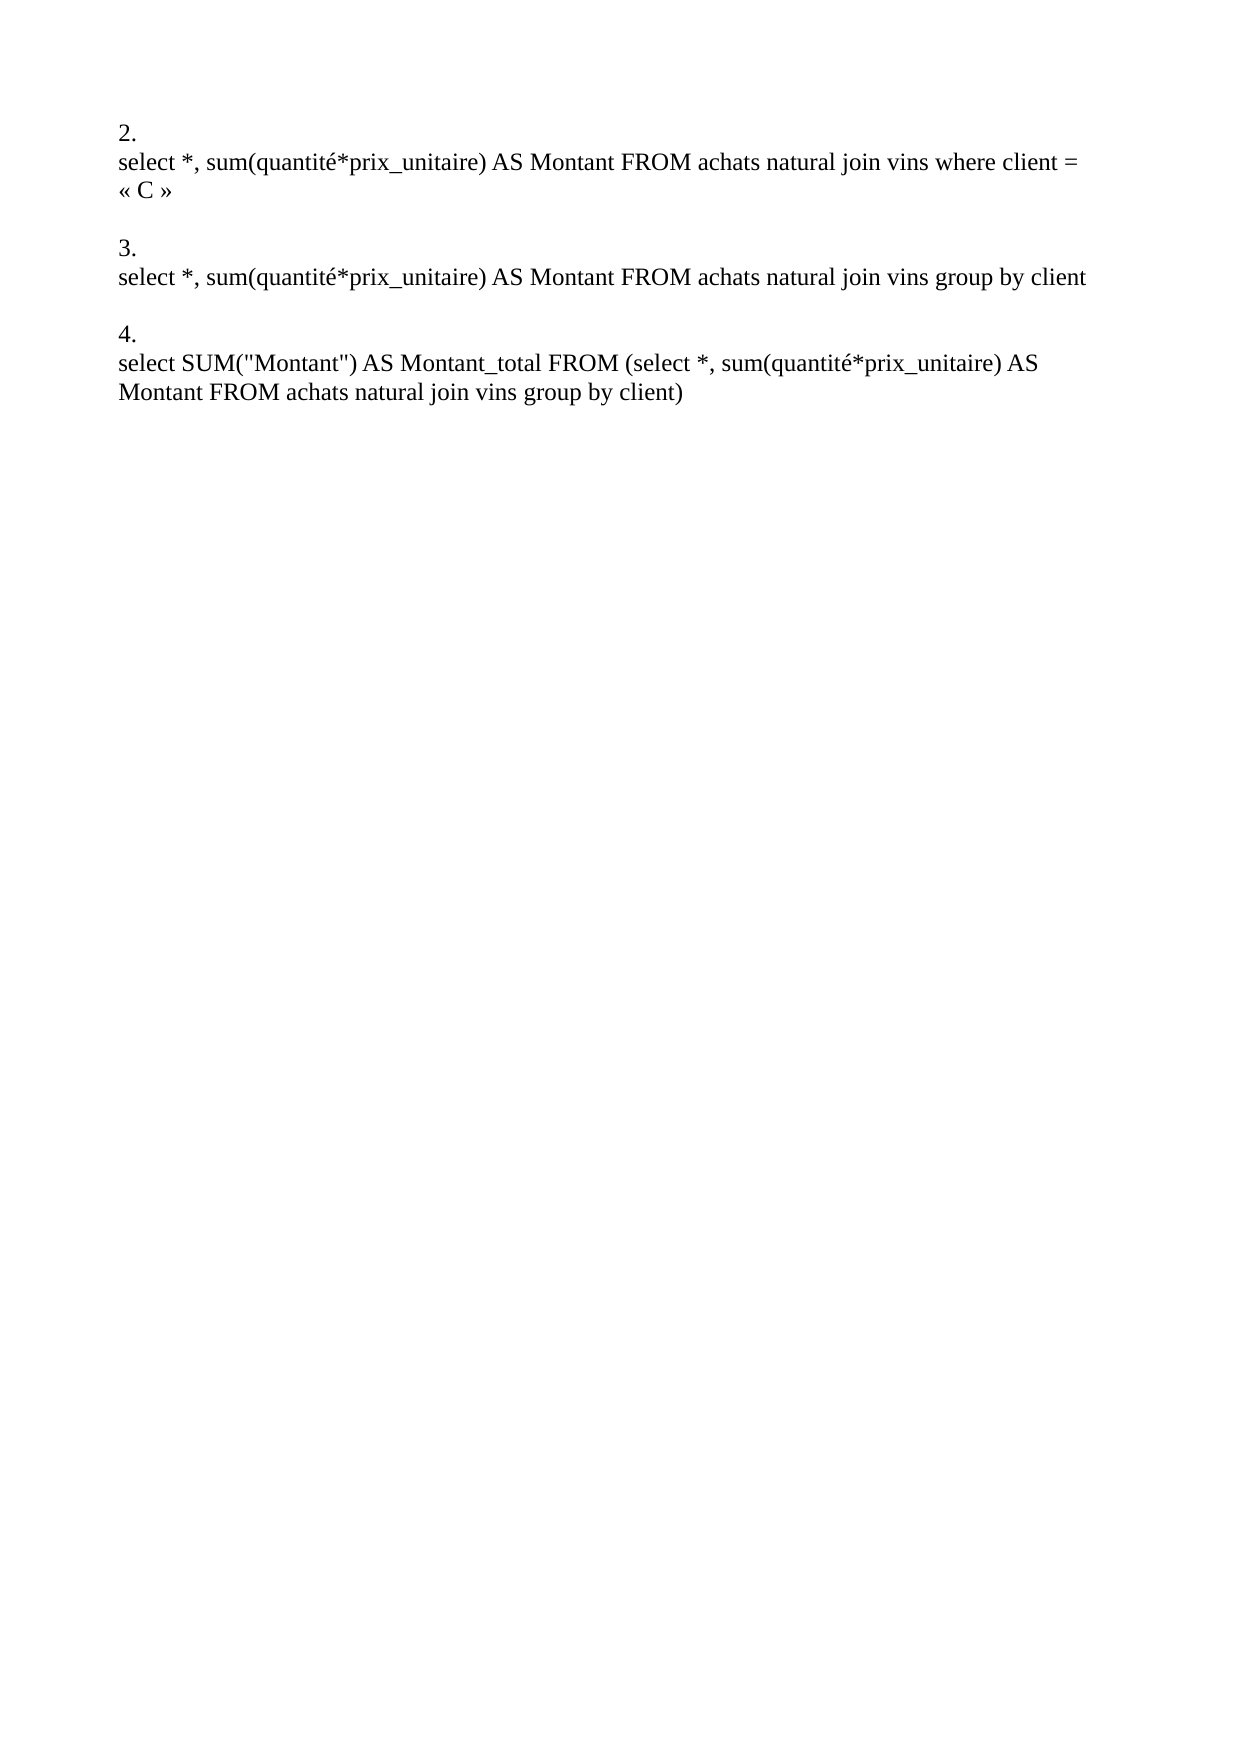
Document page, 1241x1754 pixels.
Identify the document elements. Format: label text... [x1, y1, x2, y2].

text 2. [118, 118, 1122, 147]
text 4. [118, 319, 1122, 348]
text 3. [118, 233, 1122, 262]
text select SUM("Montant") AS Montant_total FROM (select *, sum(quantité*prix_unitaire) AS Montant FROM achats natural join vins group by client) [118, 348, 1122, 406]
text select *, sum(quantité*prix_unitaire) AS Montant FROM achats natural join vins group by client [118, 262, 1122, 291]
text select *, sum(quantité*prix_unitaire) AS Montant FROM achats natural join vins where client = « C » [118, 147, 1122, 204]
